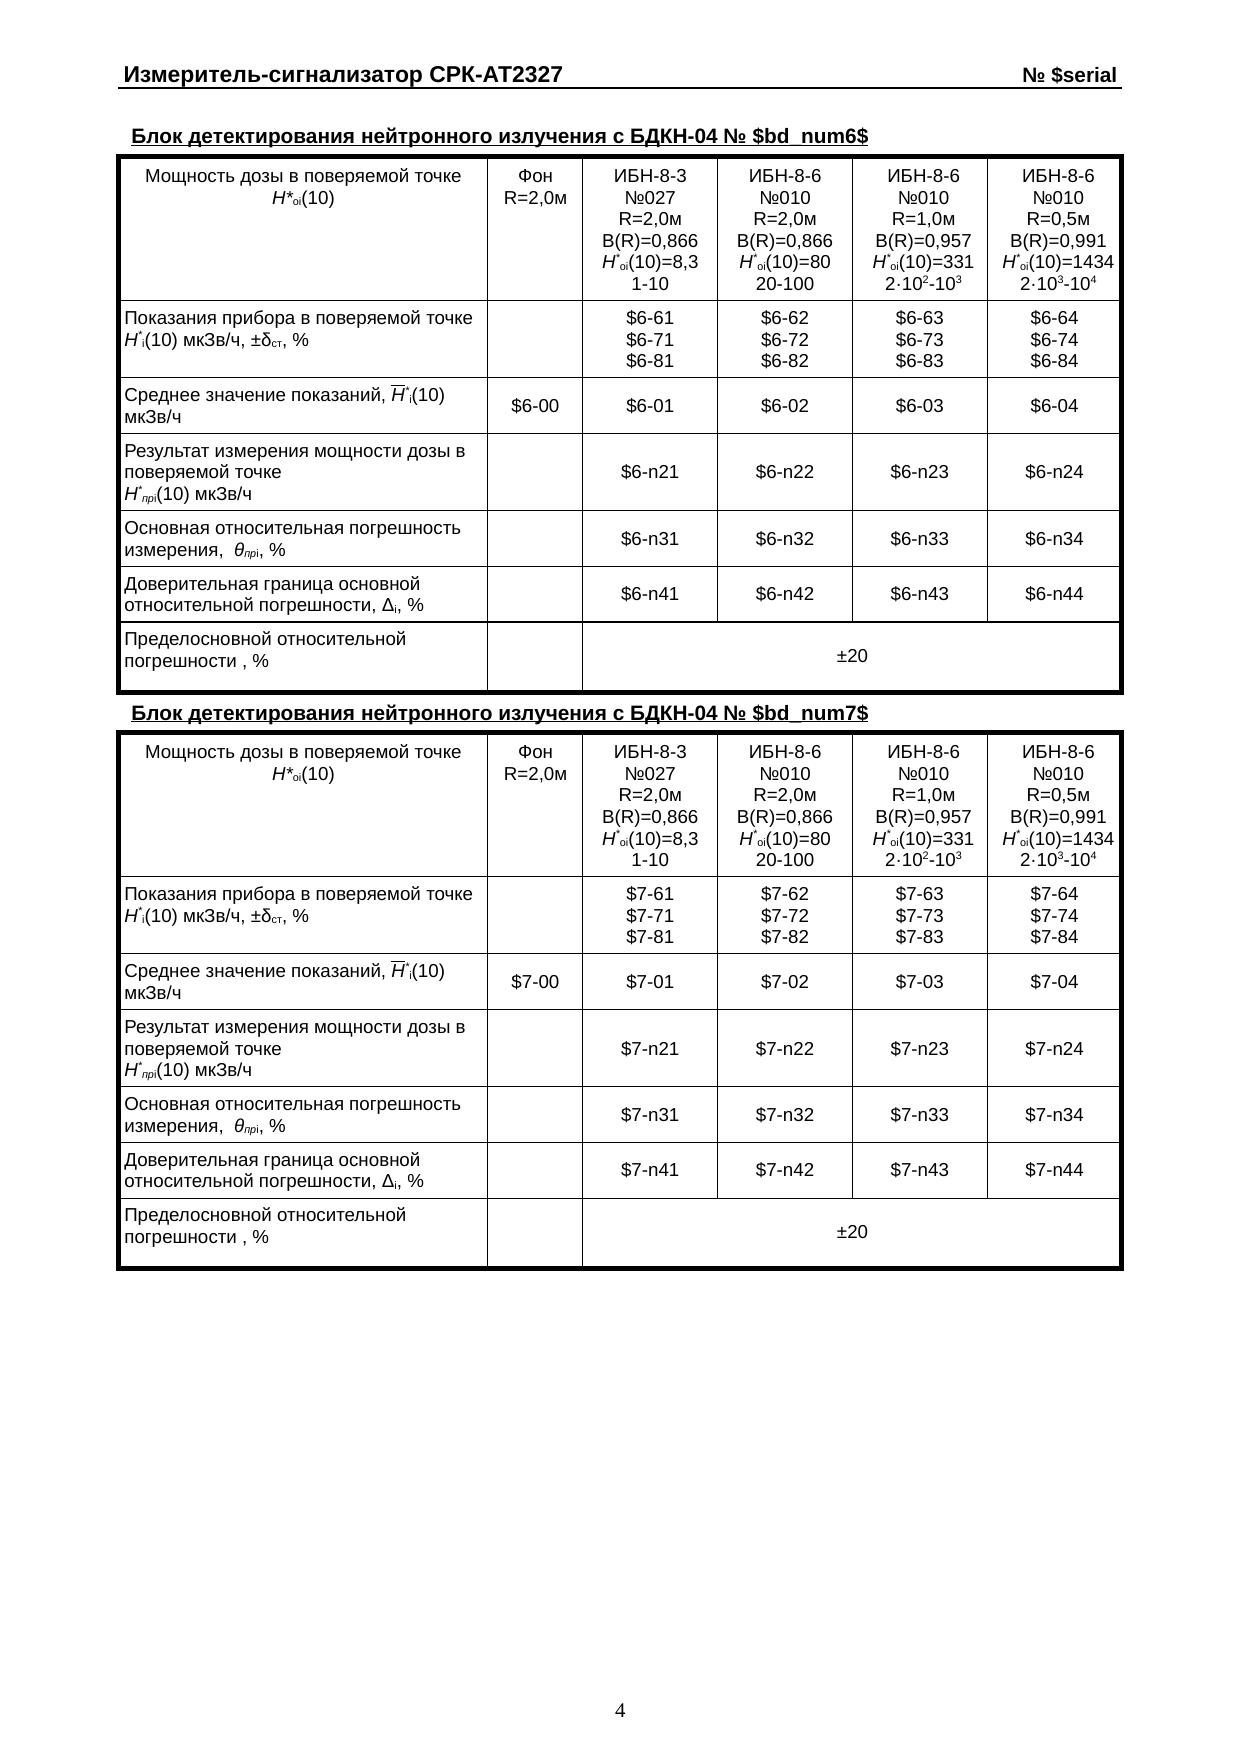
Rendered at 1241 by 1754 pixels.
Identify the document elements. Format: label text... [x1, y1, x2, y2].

table_cell ИБН-8-6 №010 R=1,0м B(R)=0,957 H*oi(10)=331 2·102-103 [853, 159, 987, 300]
table_cell [488, 511, 582, 566]
table_cell $7-n22 [718, 1010, 852, 1086]
table_cell $7-n32 [718, 1087, 852, 1142]
table_cell $7-02 [718, 954, 852, 1009]
table_cell $6-n44 [988, 567, 1119, 621]
table_cell $7-00 [488, 954, 582, 1009]
table_cell $6-n22 [718, 434, 852, 510]
table_cell $7-n41 [583, 1143, 717, 1197]
table_cell ±20 [583, 623, 1119, 689]
table_cell $7-n24 [988, 1010, 1119, 1086]
table_cell Результат измерения мощности дозы в поверяемой точке H*прi(10) мкЗв/ч [121, 1010, 487, 1086]
table_cell [488, 1010, 582, 1086]
table_cell Результат измерения мощности дозы в поверяемой точке H*прi(10) мкЗв/ч [121, 434, 487, 510]
table_cell ИБН-8-6 №010 R=2,0м B(R)=0,866 H*oi(10)=80 20-100 [718, 735, 852, 876]
table_cell $7-n42 [718, 1143, 852, 1197]
table_cell $7-04 [988, 954, 1119, 1009]
table_cell Среднее значение показаний, H*i(10) мкЗв/ч [121, 378, 487, 433]
table_cell [488, 623, 582, 689]
table_cell $7-63 $7-73 $7-83 [853, 877, 987, 953]
table_cell Основная относительная погрешность измерения, θпрi, % [121, 511, 487, 566]
table_cell $6-n32 [718, 511, 852, 566]
table_cell $6-04 [988, 378, 1119, 433]
table_cell $7-03 [853, 954, 987, 1009]
table_cell [488, 877, 582, 953]
table_cell $6-01 [583, 378, 717, 433]
table_cell Мощность дозы в поверяемой точке H*oi(10) [121, 735, 487, 876]
table_cell $7-n31 [583, 1087, 717, 1142]
table_cell $6-n24 [988, 434, 1119, 510]
table_cell $6-n31 [583, 511, 717, 566]
table_cell $6-n33 [853, 511, 987, 566]
table_cell Фон R=2,0м [488, 159, 582, 300]
table_cell $6-n42 [718, 567, 852, 621]
table_cell $7-n33 [853, 1087, 987, 1142]
table_cell Среднее значение показаний, H*i(10) мкЗв/ч [121, 954, 487, 1009]
table_cell ИБН-8-6 №010 R=0,5м B(R)=0,991 H*oi(10)=1434 2·103-104 [988, 735, 1119, 876]
table_cell ИБН-8-6 №010 R=1,0м B(R)=0,957 H*oi(10)=331 2·102-103 [853, 735, 987, 876]
table_cell $7-01 [583, 954, 717, 1009]
table_cell Пределосновной относительной погрешности , % [121, 1199, 487, 1266]
table_cell Доверительная граница основной относительной погрешности, Δi, % [121, 1143, 487, 1197]
table_cell Показания прибора в поверяемой точке H*i(10) мкЗв/ч, ±δст, % [121, 301, 487, 377]
table_cell $6-n43 [853, 567, 987, 621]
table_cell ИБН-8-6 №010 R=0,5м B(R)=0,991 H*oi(10)=1434 2·103-104 [988, 159, 1119, 300]
table_cell $6-02 [718, 378, 852, 433]
table_cell $7-n23 [853, 1010, 987, 1086]
table_cell $7-n43 [853, 1143, 987, 1197]
table_cell Показания прибора в поверяемой точке H*i(10) мкЗв/ч, ±δст, % [121, 877, 487, 953]
table_cell $7-n34 [988, 1087, 1119, 1142]
table_cell Основная относительная погрешность измерения, θпрi, % [121, 1087, 487, 1142]
table_cell Фон R=2,0м [488, 735, 582, 876]
table_cell Доверительная граница основной относительной погрешности, Δi, % [121, 567, 487, 621]
table_cell ИБН-8-3 №027 R=2,0м B(R)=0,866 H*oi(10)=8,3 1-10 [583, 735, 717, 876]
table_cell $7-n44 [988, 1143, 1119, 1197]
table_cell $7-61 $7-71 $7-81 [583, 877, 717, 953]
table_cell ±20 [583, 1199, 1119, 1266]
table_cell $6-64 $6-74 $6-84 [988, 301, 1119, 377]
table_cell $7-62 $7-72 $7-82 [718, 877, 852, 953]
table_cell [488, 301, 582, 377]
table_cell [488, 1199, 582, 1266]
table_cell $6-63 $6-73 $6-83 [853, 301, 987, 377]
table_cell $6-n41 [583, 567, 717, 621]
table_cell Мощность дозы в поверяемой точке H*oi(10) [121, 159, 487, 300]
table_cell [488, 1143, 582, 1197]
table_cell [488, 567, 582, 621]
table_cell ИБН-8-6 №010 R=2,0м B(R)=0,866 H*oi(10)=80 20-100 [718, 159, 852, 300]
table_cell Пределосновной относительной погрешности , % [121, 623, 487, 689]
table_cell ИБН-8-3 №027 R=2,0м B(R)=0,866 H*oi(10)=8,3 1-10 [583, 159, 717, 300]
table_cell $6-n21 [583, 434, 717, 510]
table_cell [488, 1087, 582, 1142]
table_cell $6-61 $6-71 $6-81 [583, 301, 717, 377]
table_cell $6-62 $6-72 $6-82 [718, 301, 852, 377]
table_header Блок детектирования нейтронного излучения с БДКН-04 № $bd_num6$ [118, 119, 1122, 154]
table_cell $6-n34 [988, 511, 1119, 566]
table_cell $7-n21 [583, 1010, 717, 1086]
table_header Блок детектирования нейтронного излучения с БДКН-04 № $bd_num7$ [118, 695, 1122, 730]
table_cell $6-00 [488, 378, 582, 433]
table_cell $6-03 [853, 378, 987, 433]
table_cell $7-64 $7-74 $7-84 [988, 877, 1119, 953]
table_cell [488, 434, 582, 510]
table_cell $6-n23 [853, 434, 987, 510]
